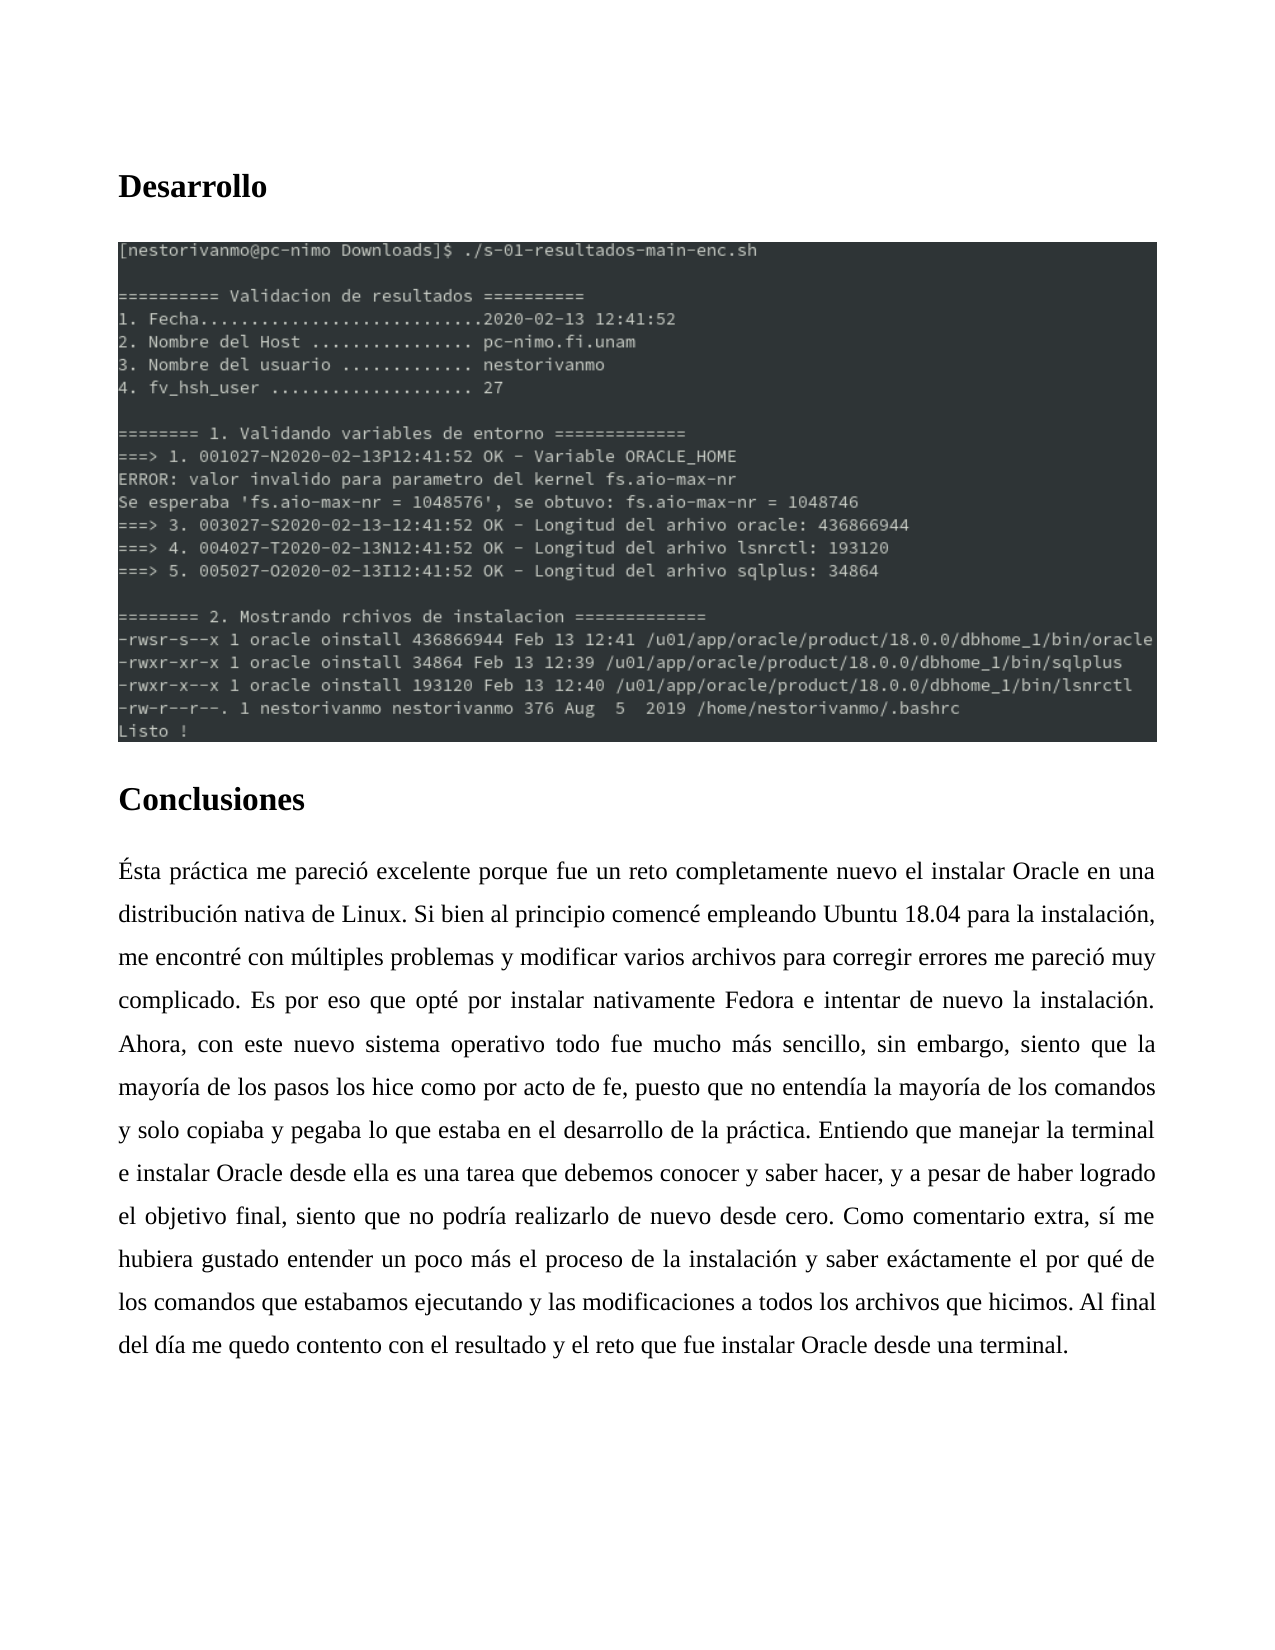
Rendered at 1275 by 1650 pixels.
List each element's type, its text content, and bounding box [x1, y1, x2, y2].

text Conclusiones [118, 779, 1157, 818]
picture [118, 242, 1157, 742]
text Desarrollo [118, 166, 1157, 204]
text Ésta práctica me pareció excelente porque fue un reto completamente nuevo el instalar Oracle en una distribución nativa de Linux. Si bien al principio comencé empleando Ubuntu 18.04 para la instalación, me encontré con múltiples problemas y modificar varios archivos para corregir errores me pareció muy complicado. Es por eso que opté por instalar nativamente Fedora e intentar de nuevo la instalación. Ahora, con este nuevo sistema operativo todo fue mucho más sencillo, sin embargo, siento que la mayoría de los pasos los hice como por acto de fe, puesto que no entendía la mayoría de los comandos y solo copiaba y pegaba lo que estaba en el desarrollo de la práctica. Entiendo que manejar la terminal e instalar Oracle desde ella es una tarea que debemos conocer y saber hacer, y a pesar de haber logrado el objetivo final, siento que no podría realizarlo de nuevo desde cero. Como comentario extra, sí me hubiera gustado entender un poco más el proceso de la instalación y saber exáctamente el por qué de los comandos que estabamos ejecutando y las modificaciones a todos los archivos que hicimos. Al final del día me quedo contento con el resultado y el reto que fue instalar Oracle desde una terminal. [118, 856, 1157, 1359]
